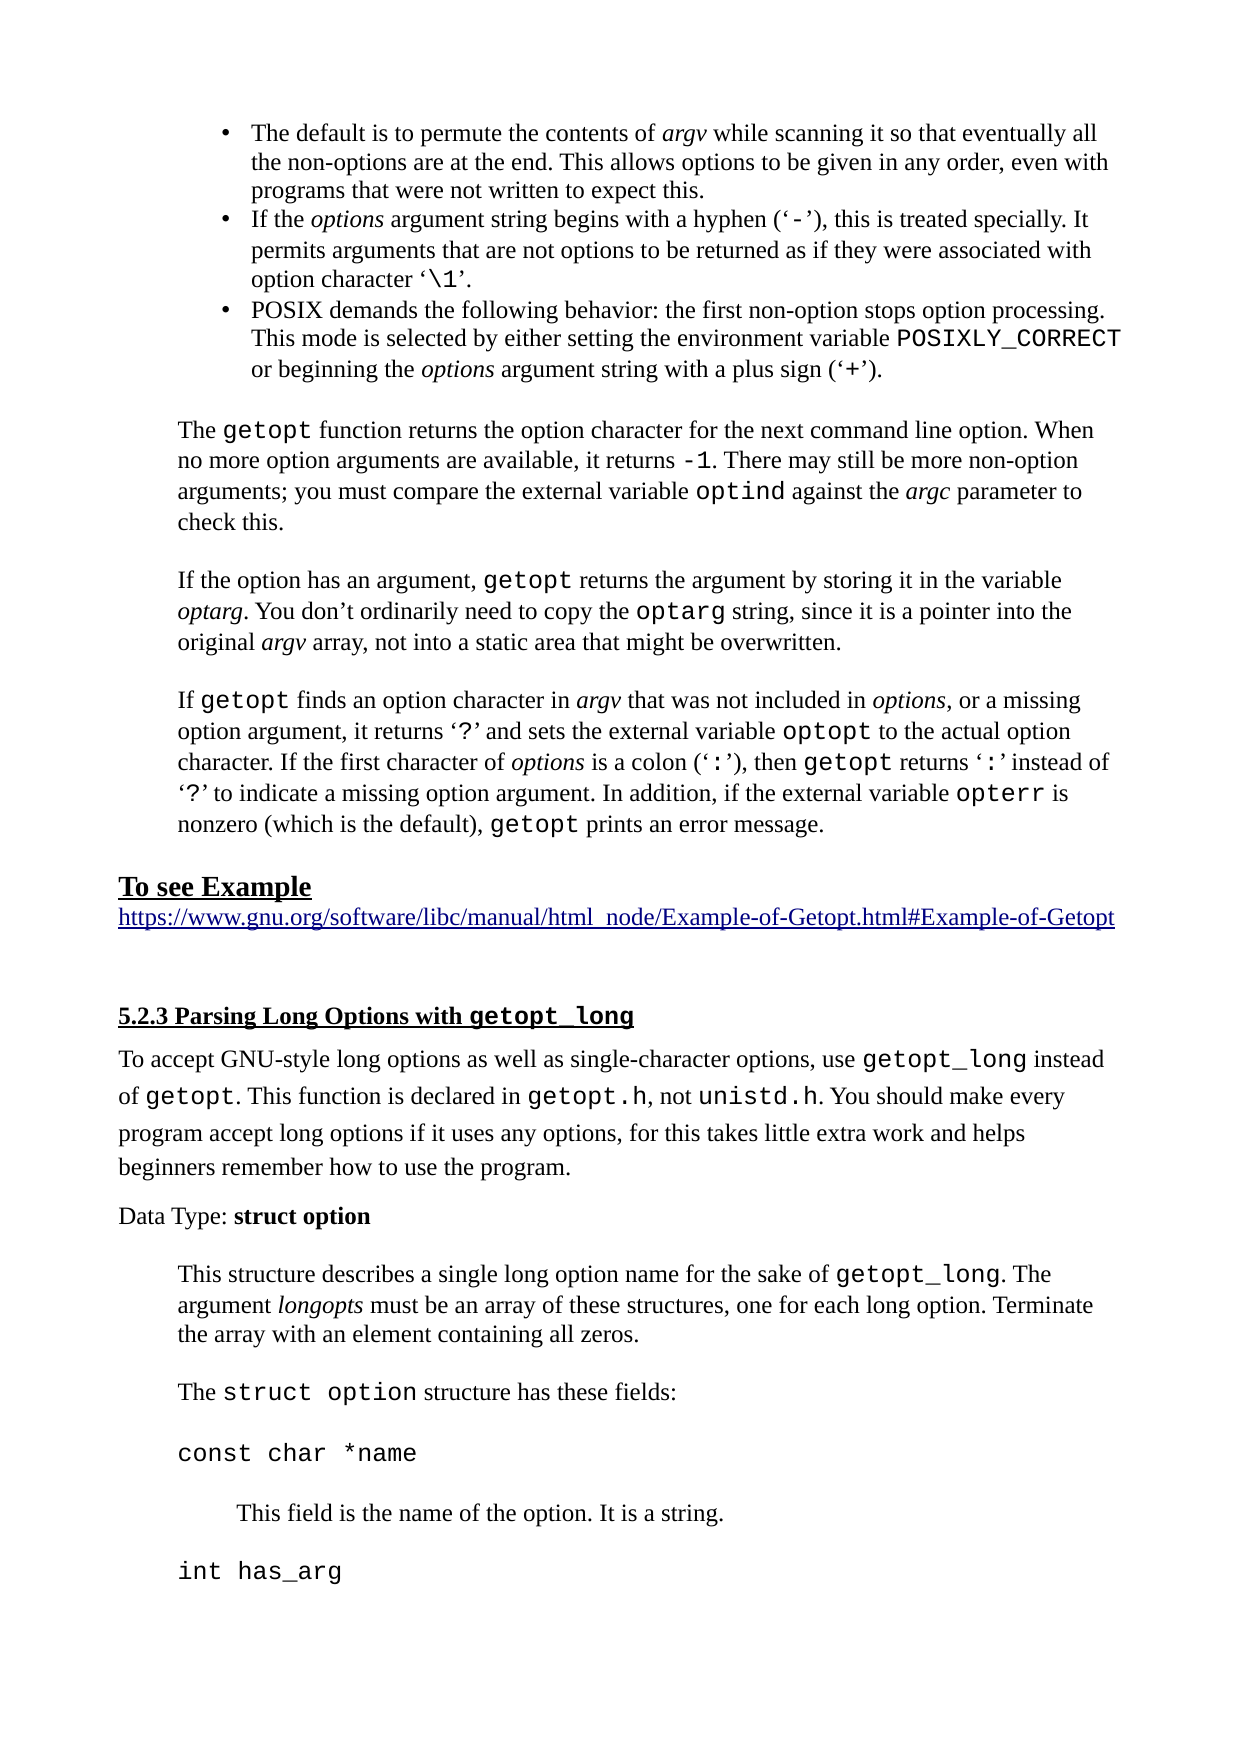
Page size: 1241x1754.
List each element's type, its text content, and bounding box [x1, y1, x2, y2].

list If getopt finds an option character in argv that was not included in options, or a missing option argument, it returns ‘?’ and sets the external variable optopt to the actual option character. If the first character of options is a colon (‘:’), then getopt returns ‘:’ instead of ‘?’ to indicate a missing option argument. In addition, if the external variable opterr is nonzero (which is the default), getopt prints an error message. [177, 685, 1122, 839]
text To see Example [118, 869, 1122, 902]
text https://www.gnu.org/software/libc/manual/html_node/Example-of-Getopt.html#Example-of-Getopt [118, 902, 1122, 931]
list If the option has an argument, getopt returns the argument by storing it in the variable optarg. You don’t ordinarily need to copy the optarg string, since it is a pointer into the original argv array, not into a static area that might be overwritten. [177, 565, 1122, 656]
subtitle int has_arg [177, 1556, 1122, 1587]
subtitle const char *name [177, 1438, 1122, 1468]
list The default is to permute the contents of argv while scanning it so that eventually all the non-options are at the end. This allows options to be given in any order, even with programs that were not written to expect this. [221, 118, 1122, 204]
list If the options argument string begins with a hyphen (‘-’), this is treated specially. It permits arguments that are not options to be returned as if they were associated with option character ‘\1’. [221, 204, 1122, 295]
list The struct option structure has these fields: [177, 1377, 1122, 1408]
text To accept GNU-style long options as well as single-character options, use getopt_long instead of getopt. This function is declared in getopt.h, not unistd.h. You should make every program accept long options if it uses any options, for this takes little extra work and helps beginners remember how to use the program. [118, 1044, 1122, 1181]
list This field is the name of the option. It is a string. [236, 1498, 1122, 1527]
subtitle 5.2.3 Parsing Long Options with getopt_long [118, 1001, 1122, 1032]
list POSIX demands the following behavior: the first non-option stops option processing. This mode is selected by either setting the environment variable POSIXLY_CORRECT or beginning the options argument string with a plus sign (‘+’). [221, 295, 1122, 385]
subtitle Data Type: struct option [118, 1201, 1122, 1230]
list The getopt function returns the option character for the next command line option. When no more option arguments are available, it returns -1. There may still be more non-option arguments; you must compare the external variable optind against the argc parameter to check this. [177, 415, 1122, 536]
list This structure describes a single long option name for the sake of getopt_long. The argument longopts must be an array of these structures, one for each long option. Terminate the array with an element containing all zeros. [177, 1259, 1122, 1348]
